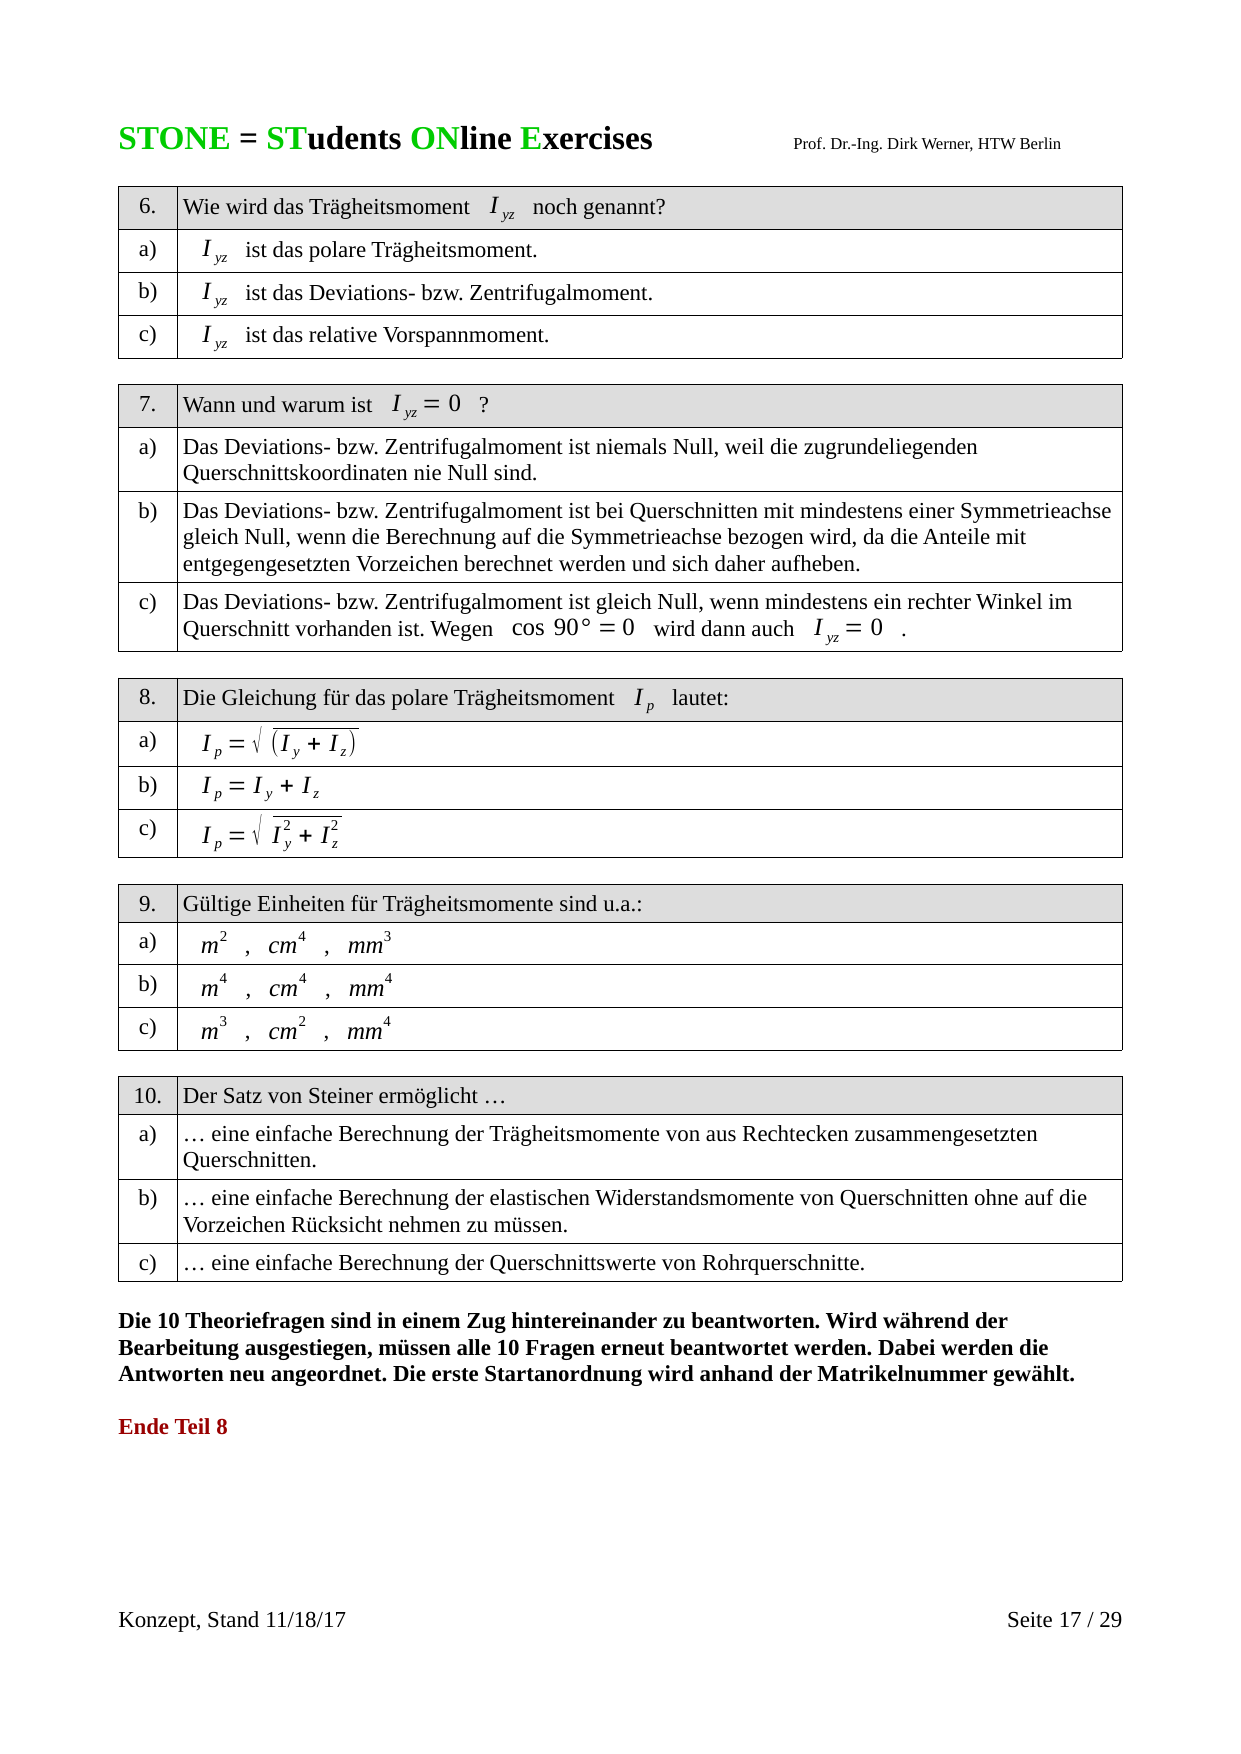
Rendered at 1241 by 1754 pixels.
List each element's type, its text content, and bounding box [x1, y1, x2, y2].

table_header Wann und warum ist? [178, 385, 1122, 427]
table_cell c) [119, 1008, 177, 1050]
table_cell Das Deviations- bzw. Zentrifugalmoment ist niemals Null, weil die zugrundeliegenden Querschnittskoordinaten nie Null sind. [178, 428, 1122, 491]
table_cell Das Deviations- bzw. Zentrifugalmoment ist bei Querschnitten mit mindestens einer Symmetrieachse gleich Null, wenn die Berechnung auf die Symmetrieachse bezogen wird, da die Anteile mit entgegengesetzten Vorzeichen berechnet werden und sich daher aufheben. [178, 492, 1122, 582]
text Die 10 Theoriefragen sind in einem Zug hintereinander zu beantworten. Wird während der Bearbeitung ausgestiegen, müssen alle 10 Fragen erneut beantwortet werden. Dabei werden die Antworten neu angeordnet. Die erste Startanordnung wird anhand der Matrikelnummer gewählt. [118, 1307, 1122, 1386]
table_header 10. [119, 1077, 177, 1114]
table_header 8. [119, 679, 177, 721]
table_cell a) [119, 722, 177, 766]
table_cell ist das polare Trägheitsmoment. [178, 230, 1122, 272]
table_header Die Gleichung für das polare Trägheitsmomentlautet: [178, 679, 1122, 721]
table_cell b) [119, 1180, 177, 1243]
table_cell [178, 767, 1122, 808]
table_header 6. [119, 187, 177, 229]
table_cell c) [119, 583, 177, 651]
table_header Gültige Einheiten für Trägheitsmomente sind u.a.: [178, 885, 1122, 922]
table_cell ist das relative Vorspannmoment. [178, 316, 1122, 358]
table_cell [178, 810, 1122, 857]
table_cell b) [119, 492, 177, 582]
table_cell c) [119, 810, 177, 857]
table_cell b) [119, 273, 177, 315]
table_cell … eine einfache Berechnung der elastischen Widerstandsmomente von Querschnitten ohne auf die Vorzeichen Rücksicht nehmen zu müssen. [178, 1180, 1122, 1243]
table_cell c) [119, 1244, 177, 1281]
text Ende Teil 8 [118, 1413, 1122, 1439]
table_cell a) [119, 923, 177, 964]
table_cell ,, [178, 923, 1122, 964]
table_cell [178, 722, 1122, 766]
table_cell ,, [178, 965, 1122, 1007]
table_header Wie wird das Trägheitsmomentnoch genannt? [178, 187, 1122, 229]
table_cell a) [119, 428, 177, 491]
table_cell b) [119, 965, 177, 1007]
table_cell ist das Deviations- bzw. Zentrifugalmoment. [178, 273, 1122, 315]
table_cell Das Deviations- bzw. Zentrifugalmoment ist gleich Null, wenn mindestens ein rechter Winkel im Querschnitt vorhanden ist. Wegenwird dann auch. [178, 583, 1122, 651]
table_cell a) [119, 230, 177, 272]
table_header 7. [119, 385, 177, 427]
table_header Der Satz von Steiner ermöglicht … [178, 1077, 1122, 1114]
table_cell a) [119, 1115, 177, 1179]
table_cell … eine einfache Berechnung der Trägheitsmomente von aus Rechtecken zusammengesetzten Querschnitten. [178, 1115, 1122, 1179]
table_header 9. [119, 885, 177, 922]
table_cell b) [119, 767, 177, 808]
table_cell … eine einfache Berechnung der Querschnittswerte von Rohrquerschnitte. [178, 1244, 1122, 1281]
table_cell c) [119, 316, 177, 358]
table_cell ,, [178, 1008, 1122, 1050]
